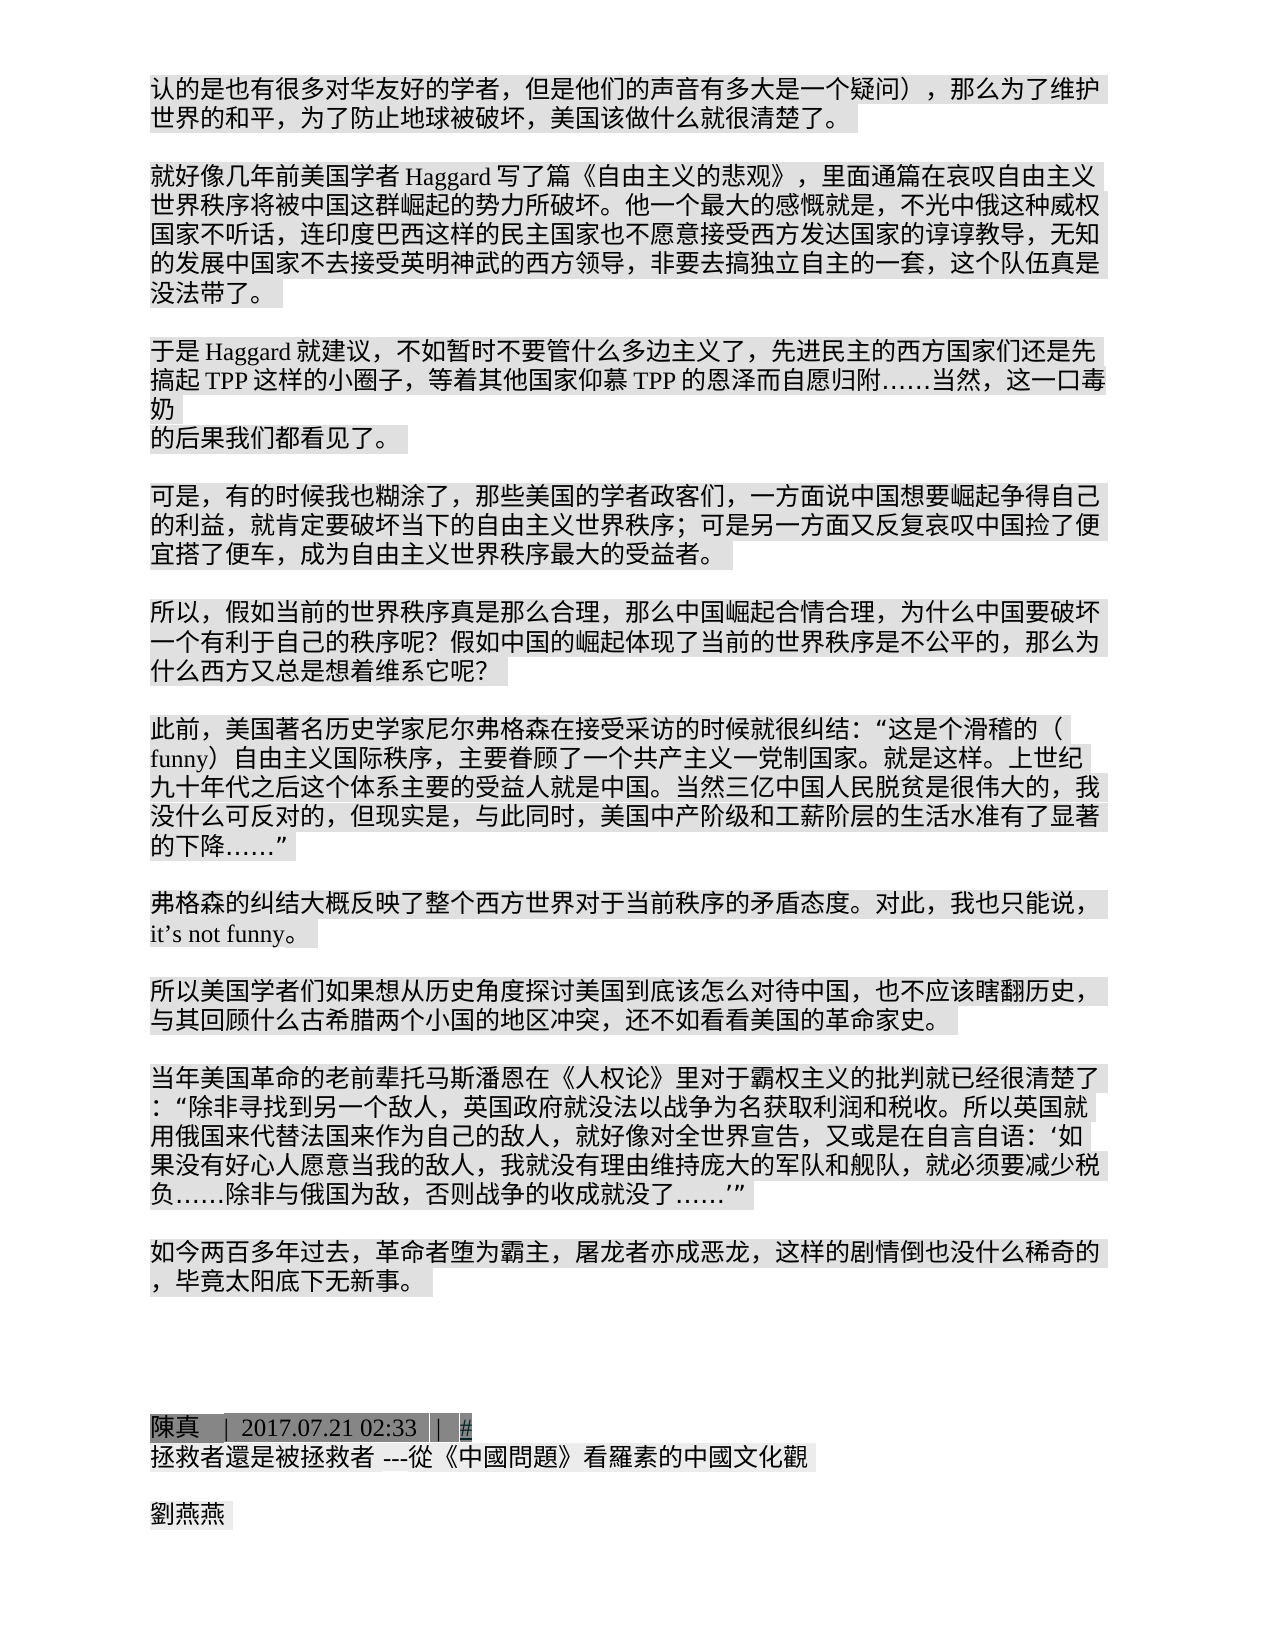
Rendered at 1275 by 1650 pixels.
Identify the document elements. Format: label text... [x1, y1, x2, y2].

text 陳真 | 2017.07.21 02:33 | # [150, 1413, 1125, 1443]
text 认的是也有很多对华友好的学者，但是他们的声音有多大是一个疑问），那么为了维护 世界的和平，为了防止地球被破坏，美国该做什么就很清楚了。 就好像几年前美国学者Haggard写了篇《自由主义的悲观》，里面通篇在哀叹自由主义 世界秩序将被中国这群崛起的势力所破坏。他一个最大的感慨就是，不光中俄这种威权 国家不听话，连印度巴西这样的民主国家也不愿意接受西方发达国家的谆谆教导，无知 的发展中国家不去接受英明神武的西方领导，非要去搞独立自主的一套，这个队伍真是 没法带了。 于是Haggard就建议，不如暂时不要管什么多边主义了，先进民主的西方国家们还是先 搞起TPP这样的小圈子，等着其他国家仰慕TPP的恩泽而自愿归附……当然，这一口毒奶 的后果我们都看见了。 可是，有的时候我也糊涂了，那些美国的学者政客们，一方面说中国想要崛起争得自己 的利益，就肯定要破坏当下的自由主义世界秩序；可是另一方面又反复哀叹中国捡了便 宜搭了便车，成为自由主义世界秩序最大的受益者。 所以，假如当前的世界秩序真是那么合理，那么中国崛起合情合理，为什么中国要破坏 一个有利于自己的秩序呢？假如中国的崛起体现了当前的世界秩序是不公平的，那么为 什么西方又总是想着维系它呢？ 此前，美国著名历史学家尼尔弗格森在接受采访的时候就很纠结：“这是个滑稽的（ funny）自由主义国际秩序，主要眷顾了一个共产主义一党制国家。就是这样。上世纪 九十年代之后这个体系主要的受益人就是中国。当然三亿中国人民脱贫是很伟大的，我 没什么可反对的，但现实是，与此同时，美国中产阶级和工薪阶层的生活水准有了显著 的下降……” 弗格森的纠结大概反映了整个西方世界对于当前秩序的矛盾态度。对此，我也只能说， it’s not funny。 所以美国学者们如果想从历史角度探讨美国到底该怎么对待中国，也不应该瞎翻历史， 与其回顾什么古希腊两个小国的地区冲突，还不如看看美国的革命家史。 当年美国革命的老前辈托马斯潘恩在《人权论》里对于霸权主义的批判就已经很清楚了 ：“除非寻找到另一个敌人，英国政府就没法以战争为名获取利润和税收。所以英国就 用俄国来代替法国来作为自己的敌人，就好像对全世界宣告，又或是在自言自语：‘如 果没有好心人愿意当我的敌人，我就没有理由维持庞大的军队和舰队，就必须要减少税 负……除非与俄国为敌，否则战争的收成就没了……’” 如今两百多年过去，革命者堕为霸主，屠龙者亦成恶龙，这样的剧情倒也没什么稀奇的 ，毕竟太阳底下无新事。 [150, 75, 1125, 1388]
text 拯救者還是被拯救者 ---從《中國問題》看羅素的中國文化觀 劉燕燕 https://goo.gl/Uu4BNg 伯蘭特 ·羅素（1872-1970）是20世紀享譽世界的英國哲學家和思想家，被孫中山先生譽為惟一瞭解中國的外國人，他和美國的杜威並稱為對五四時期“少年中國”影響巨大的哲學家。1920年10月12日至1921年7月11日，羅素以哲學家的身份應邀到來中國，對北京、上海等地進行了為期9個月的講學，包括關於社會改造學說和關於布林舍維克的演講，在回國之前又做了《中國到自由之路》的講話。 回國之後，羅素在英國各大報紙發表了一系列關於中國問題的文章，其中尤以1922年出版的《中國問題》最為著名。該書站在同情中國的立場，描繪出帝國主義包圍下中國的處境，並試圖為中國指明一條發展道路。特別是他反觀自身文化處境，讚賞了中國傳統文化的精華，間接介入了中國五四時期關於中西文化優劣論的爭論，給當時中國思想界産生了極大的震撼。同時也反映了西方文化危機時期西方人向中國文化尋求救世良藥的普遍思潮。 萊布尼茨(陳真按：17世紀哲學家與數學家，發明微積分) 曾經對中國文明讚美道，“我們從前不相信世界上還會有比我們的倫理更美滿、立身處世更進步的民族存在——東方的中國。”羅素時代的中國，和萊布尼茨時代的中國已經完全不同，神秘而偉大的古代中國形象在西方炮火下狼狽不堪。 訪華之前，羅素從一些譯文書籍上瞭解到很多關於中國的資訊，例如1911年版的《中國文明》，1912年版的《中國和滿洲》、1853年版的《中國起義史》、1904年出版的《中國筆記》。羅素眼中的中國，有著千年的文化傳統，他深深為此所折服。(中略) 相對於忽略個人存在價值的儒家文化來說，羅素更喜愛崇拜自然的道家，他愛道家的一個理由是，道家非常反對動用武力，“夫兵者，不祥之器” 。正如18世紀的歐洲渴望中國瓷器一樣，羅素在期盼更期待道家崇尚自然的習性能給戰亂中的歐洲帶來一點理性和平和。 無論他如何讚揚中國文明，他始終是以西方文化的身份進入中國文化論爭的視野。巴黎和會的骯髒，第一次世界大戰的殘酷，使世界發現了西方的弊端；戰後的歐洲出現了“崇拜亞洲之狂熱”，中國文化在歐洲大行其道，孔子、老子被許多人奉為宗師，其中僅《道德經》的譯本在戰後的德國就出版了8 種。 而身為哲學家的羅素，比常人更具洞察力，人類因為戰爭而自相殘殺，平民因為政客一己私利而飽受戰火讓他十分痛心。這時候，他像伏爾泰一樣把目光投向遙遠的東方，中國人 “天性愉悅 ”，不好爭鬥，崇尚自然，立即把他迷住了。 胡適曾指出，歐戰後西洋人對自己的文化“起一種厭倦的反感，所以我們時時聽見西洋學者有崇拜東方文明的議論。這種議論，本來只是一時的病態的心理。 ” 在急切尋求救西良方的文化心態下，羅素對中國文化的理解就不可避免地帶有選擇性。 羅素對中國傳統文化的態度和分析，讓當時的中國人十分高興，孫中山先生甚至稱讚羅素道： “羅素那一樣的人有很大的眼光，一到中國來，便可以看出中國得文化超過歐美”，由於歐戰後西方知識份子對中國傳統文化的認同，使“‘西方文化與東方文化’居然成了中國新思潮中的問題。” 但羅素作為著名的社會改造理論家，羅素也提出了一些至今看來仍不乏真知灼見的理性的辦法。 羅素來到中國講學的時候，正逢其著作《社會改造原理》出版。這些改造社會的具體方法也體現在《中國問題》中。羅素在書中向西方各國呼籲，希望他們尊重中國的主權和領土，因為中國文明是人類文明的優秀遺產，而且，中國的某些文化觀念，對解決西方的問題有許多幫助。他為復興中國開出的藥方：首先，西方各國應改變對中國的政策，恢復中國的獨立(儘管在當時的條件下要感化帝國主義只是一個幻想)；其次，中國要建立廉潔有效的政府，積極發展工業，普及教育，同時積極吸收西方的科學技術；再次，中國的發展方向應該是國家社會主義。 羅素認為，中國要想自立於世界民族之林，不僅要實現政治獨立，還必須把中國的傳統美德和西方的技藝揉合在一起，促進科學技術的進步。中國傳統文明之所以不再進步，在藝術和文化上停滯不前，並非由於人種的退步，而是由於缺乏新的素材。西方先進知識的輸入正好提供了它需要的激素。他相信，如果中國30年之內能有一個穩定的政府和足夠的財力支援，科學的進步必大有可觀，甚至超過西方各國，因為中國“朝氣蓬勃，復興熱情高漲” 。 事實上，“少年中國”這種對科學的熱情，絲毫不亞於15世紀文藝復興時期的義大利。他還比較了東西方幾種文明的優劣，認為“中國人向我們學習，不像日本人是為了富國強兵，而是為了追求倫理和社會價值，追求知識上的興趣。我們的文明的顯著長處在於科學的方法；中國文明的長處則在於對人生歸宿的合理解釋” 對於當時爭論十分激烈的文化觀取向，羅素告誡中國人應該避免兩個極端：一是全盤西化，與西方走同一道路；二是文化保守主義，拒斥外來文化。 1924年，文化保守主義者辜鴻銘在日本東京進行關於東西方文化差異的演講時，引用了英國詩人吉卜林的話說“東就是東，西就是西，二者永遠不會有融合的時候 ” 。然而在西方日趨喪失道德文明的時候，東方文化中的積極因素，成為西方文明的可用補充，追求和諧和秩序的儒學價值觀是對於充滿物質欲望危機的工業社會來說，確實有其積極可取之處。 羅素的《中國問題》在為中西方文明指出一條可行的道路的同時，也透露出東西方文化開始走向對話的可能性。西方戰後文化觀念的變動，是體現了克服自大心理以平等待人的取向；東方的變動取向，則是體現了克服自卑心理以自立立人。 "對愛的渴望、對知識的追求和對人類苦難的不堪忍受的悲哀”支配著羅素的一生。他深知英國做為一個殖民大國對被奴役國家的痛苦必須負責，他四處奔走呼籲英國國會和其他歐洲國家檢討自己的強盜行為，並因此多次受到政府的責難。當二十世紀初的中國還處於一片迷茫混沌狀態時，羅素以他清醒和敏銳的視角關注中國文化，並提出解決中國問題的方子，這一點深深感動了中國學人。雙方只有在肯定世界文化多元發展的基礎上，才能謀求綜合東西文明的智慧以解決本身及公同面對的問題，在這個過程中雙方的文化觀念以爭論的形式不斷變遷。羅素的《中國問題》無形中也為中西方文明搭建互相理解的橋梁。 [150, 1443, 1125, 1558]
